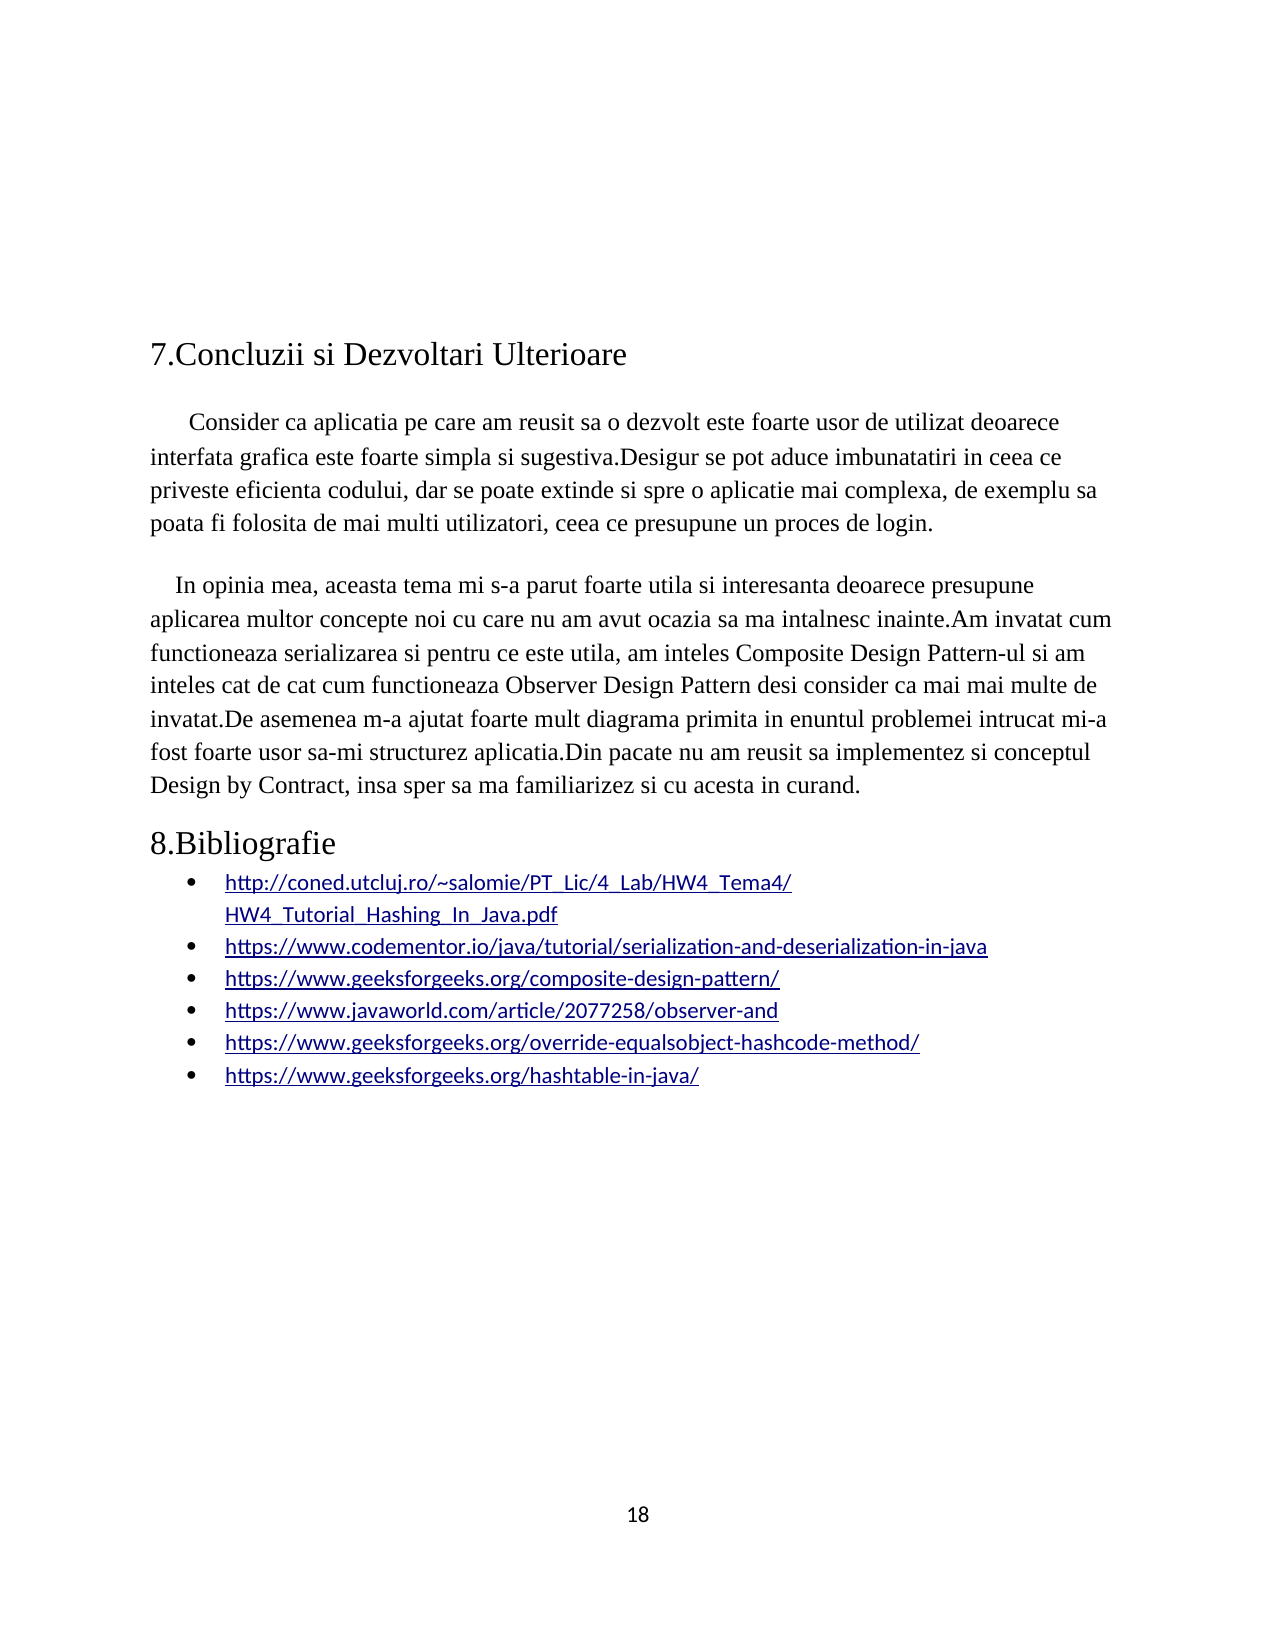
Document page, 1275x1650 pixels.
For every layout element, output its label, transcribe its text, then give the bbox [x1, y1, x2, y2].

text Consider ca aplicatia pe care am reusit sa o dezvolt este foarte usor de utilizat deoarece interfata grafica este foarte simpla si sugestiva.Desigur se pot aduce imbunatatiri in ceea ce priveste eficienta codului, dar se poate extinde si spre o aplicatie mai complexa, de exemplu sa poata fi folosita de mai multi utilizatori, ceea ce presupune un proces de login. [150, 399, 1125, 537]
list https://www.geeksforgeeks.org/override-equalsobject-hashcode-method/ [187, 1028, 1125, 1057]
list https://www.codementor.io/java/tutorial/serialization-and-deserialization-in-java [187, 932, 1125, 960]
list https://www.geeksforgeeks.org/hashtable-in-java/ [187, 1061, 1125, 1089]
list https://www.javaworld.com/article/2077258/observer-and [187, 996, 1125, 1024]
text In opinia mea, aceasta tema mi s-a parut foarte utila si interesanta deoarece presupune aplicarea multor concepte noi cu care nu am avut ocazia sa ma intalnesc inainte.Am invatat cum functioneaza serializarea si pentru ce este utila, am inteles Composite Design Pattern-ul si am inteles cat de cat cum functioneaza Observer Design Pattern desi consider ca mai mai multe de invatat.De asemenea m-a ajutat foarte mult diagrama primita in enuntul problemei intrucat mi-a fost foarte usor sa-mi structurez aplicatia.Din pacate nu am reusit sa implementez si conceptul Design by Contract, insa sper sa ma familiarizez si cu acesta in curand. [150, 562, 1125, 798]
text 8.Bibliografie [150, 823, 1125, 862]
text 7.Concluzii si Dezvoltari Ulterioare [150, 334, 1125, 373]
list https://www.geeksforgeeks.org/composite-design-pattern/ [187, 964, 1125, 992]
list http://coned.utcluj.ro/~salomie/PT_Lic/4_Lab/HW4_Tema4/HW4_Tutorial_Hashing_In_Java.pdf [187, 868, 1125, 928]
